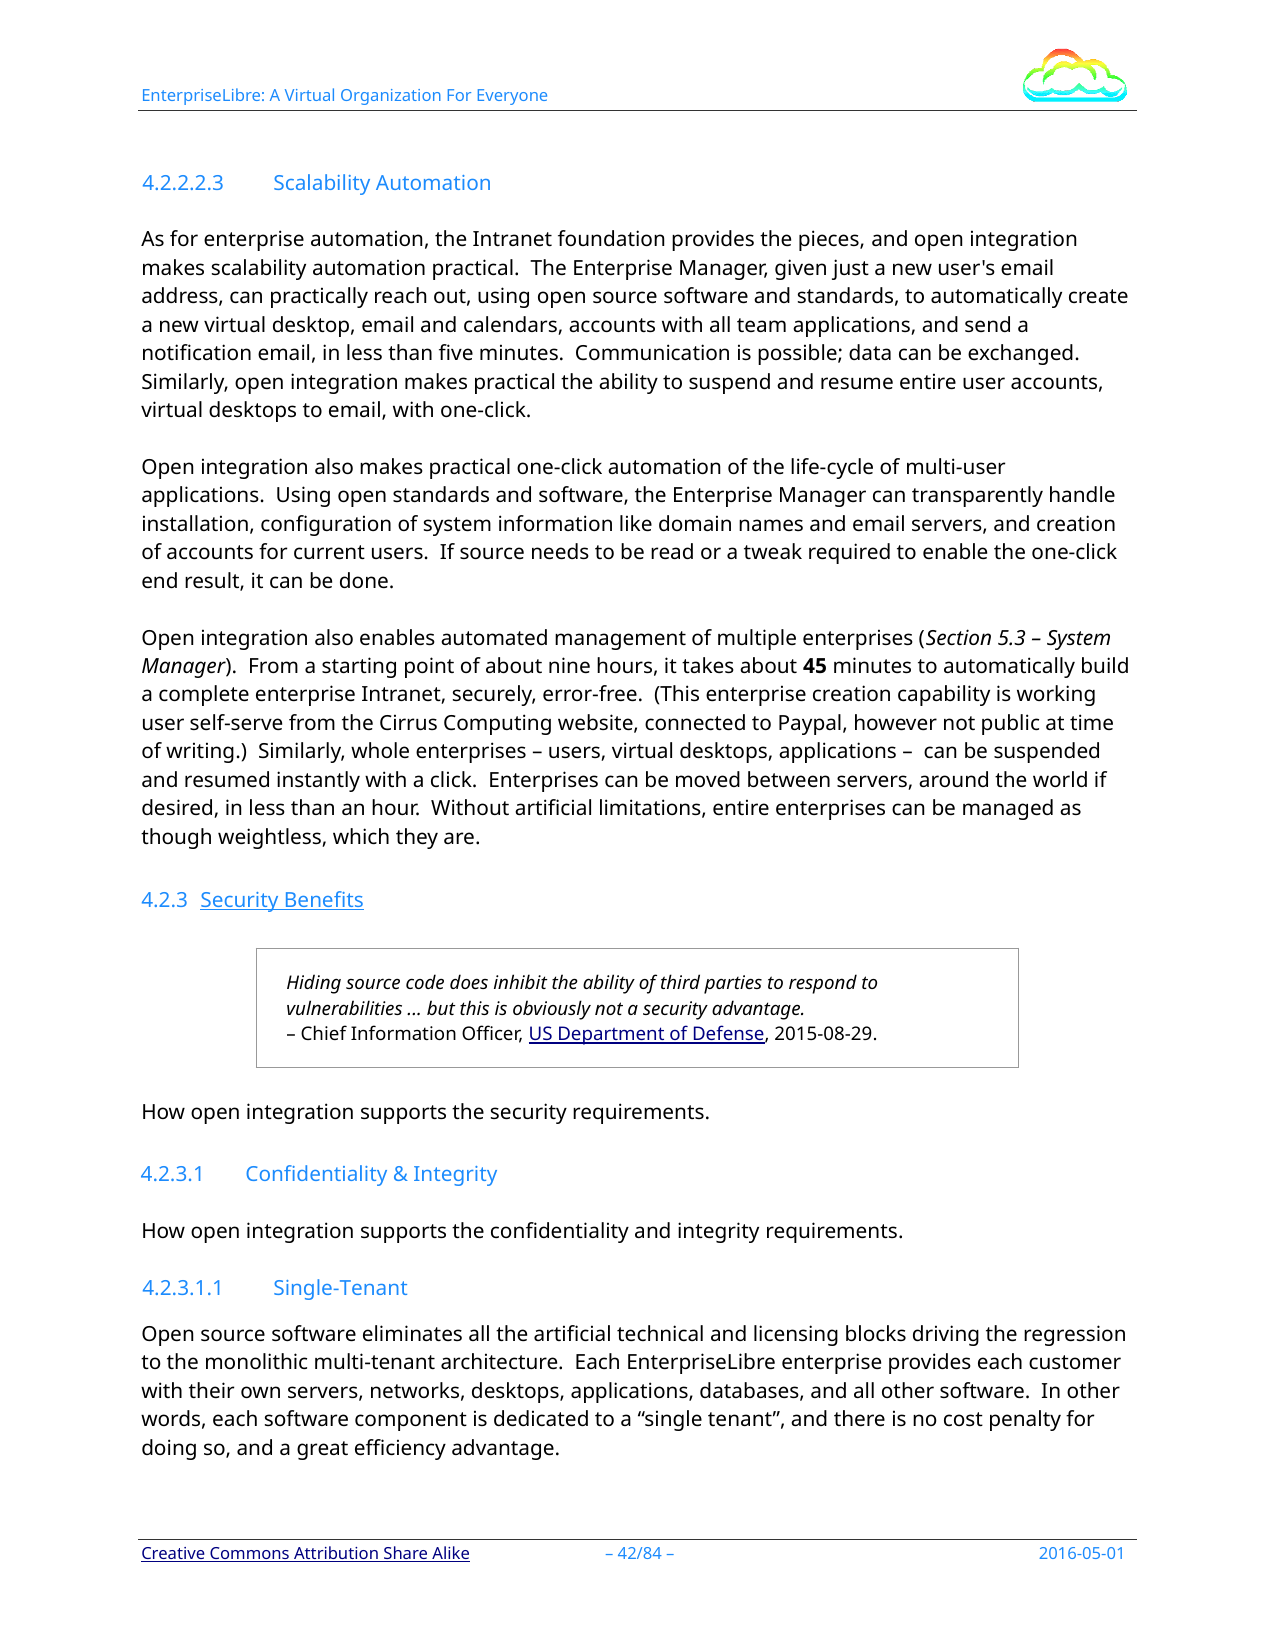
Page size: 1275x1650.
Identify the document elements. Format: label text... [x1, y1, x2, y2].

picture [1022, 47, 1128, 102]
text How open integration supports the security requirements. [141, 1097, 1134, 1125]
text As for enterprise automation, the Intranet foundation provides the pieces, and open integration makes scalability automation practical. The Enterprise Manager, given just a new user's email address, can practically reach out, using open source software and standards, to automatically create a new virtual desktop, email and calendars, accounts with all team applications, and send a notification email, in less than five minutes. Communication is possible; data can be exchanged. Similarly, open integration makes practical the ability to suspend and resume entire user accounts, virtual desktops to email, with one-click. [141, 224, 1134, 424]
text How open integration supports the confidentiality and integrity requirements. [141, 1216, 1134, 1245]
subtitle Scalability Automation [137, 168, 1134, 196]
text Open source software eliminates all the artificial technical and licensing blocks driving the regression to the monolithic multi-tenant architecture. Each EnterpriseLibre enterprise provides each customer with their own servers, networks, desktops, applications, databases, and all other software. In other words, each software component is dedicated to a “single tenant”, and there is no cost penalty for doing so, and a great efficiency advantage. [141, 1302, 1134, 1461]
subtitle Single-Tenant [137, 1273, 1134, 1302]
text Open integration also enables automated management of multiple enterprises (Section 5.3 – System Manager). From a starting point of about nine hours, it takes about 45 minutes to automatically build a complete enterprise Intranet, securely, error-free. (This enterprise creation capability is working user self-serve from the Cirrus Computing website, connected to Paypal, however not public at time of writing.) Similarly, whole enterprises – users, virtual desktops, applications – can be suspended and resumed instantly with a click. Enterprises can be moved between servers, around the world if desired, in less than an hour. Without artificial limitations, entire enterprises can be managed as though weightless, which they are. [141, 623, 1134, 850]
subtitle Security Benefits [141, 885, 1134, 913]
table_header Hiding source code does inhibit the ability of third parties to respond to vulnerabilities ... but this is obviously not a security advantage. – Chief Information Officer, US Department of Defense, 2015-08-29. [257, 949, 1018, 1067]
text Open integration also makes practical one-click automation of the life-cycle of multi-user applications. Using open standards and software, the Enterprise Manager can transparently handle installation, configuration of system information like domain names and email servers, and creation of accounts for current users. If source needs to be read or a tweak required to enable the one-click end result, it can be done. [141, 452, 1134, 594]
subtitle Confidentiality & Integrity [135, 1159, 1134, 1188]
